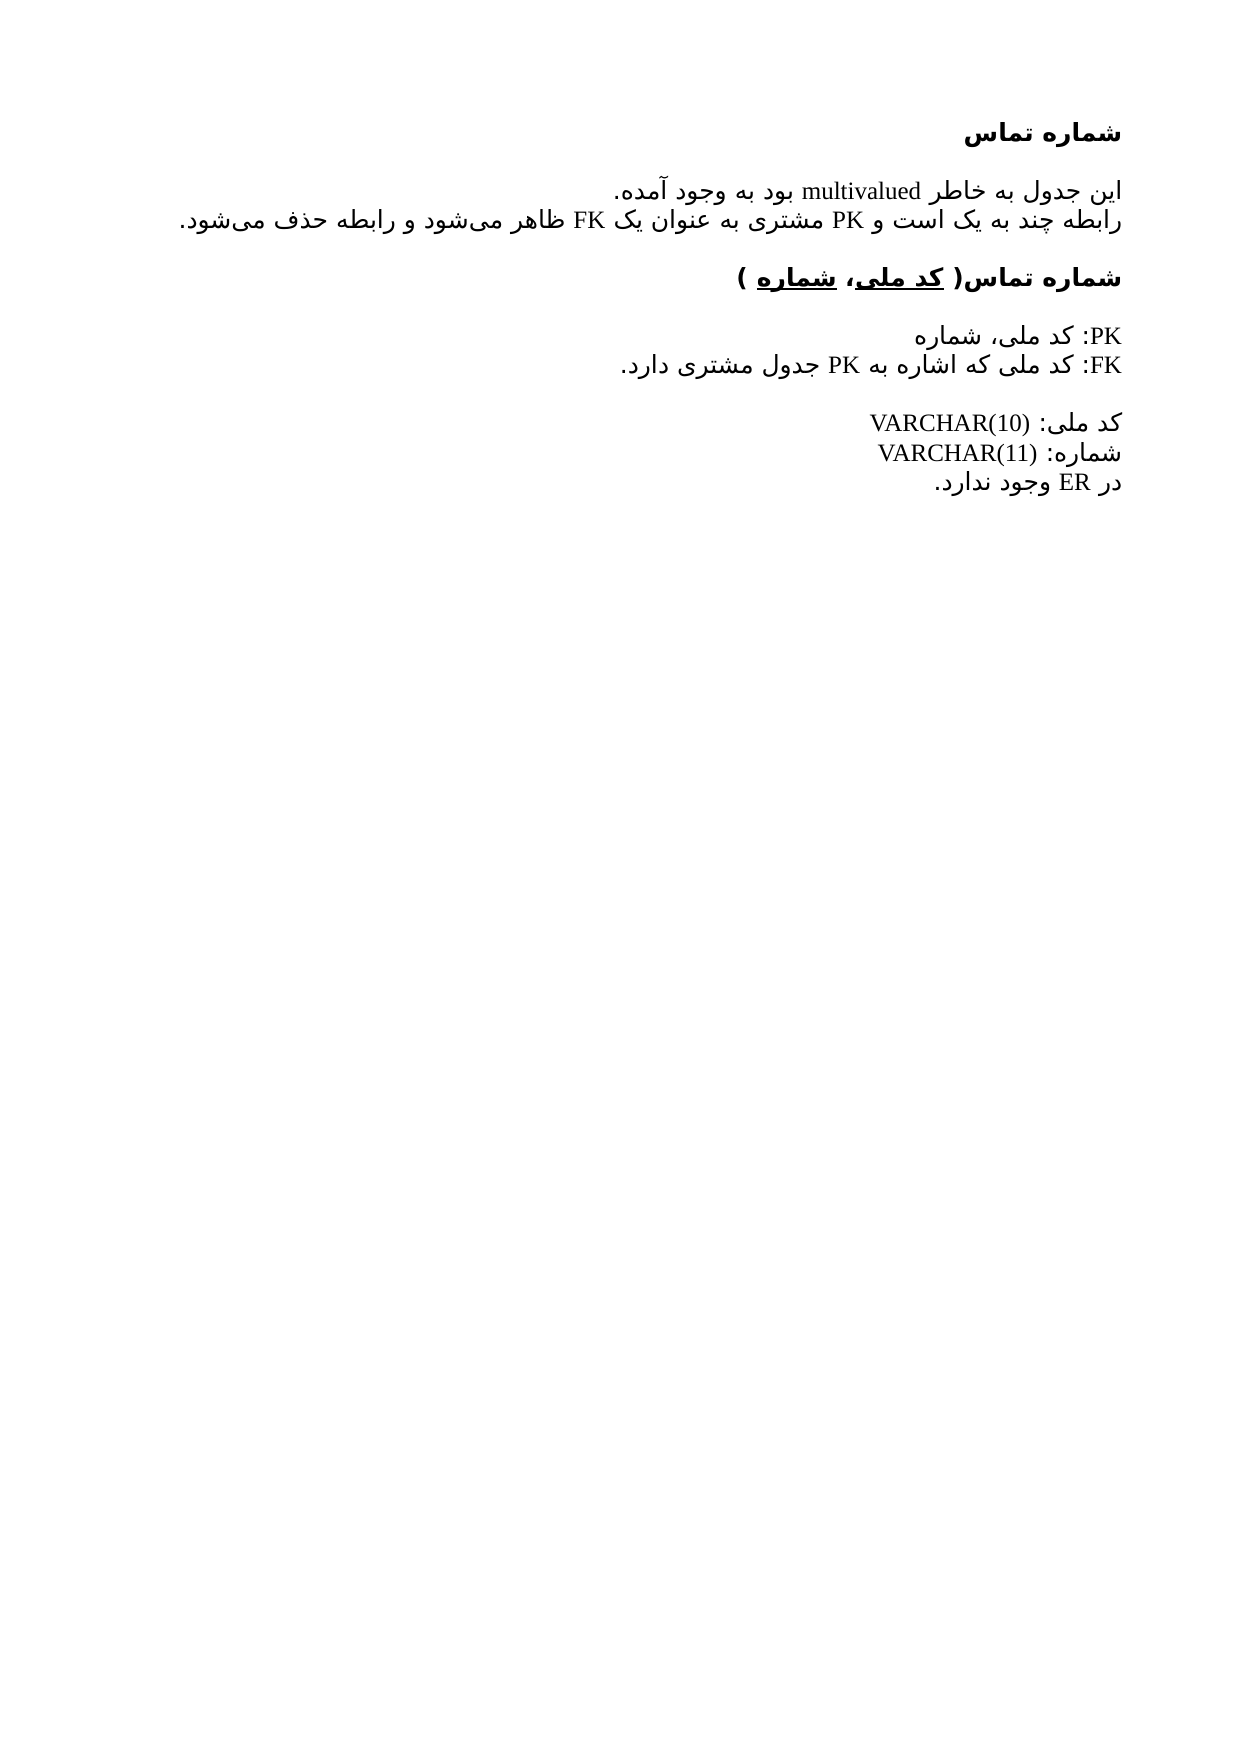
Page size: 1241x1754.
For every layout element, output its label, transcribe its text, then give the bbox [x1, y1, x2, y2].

text این جدول به خاطر multivalued بود به وجود آمده. [118, 176, 1122, 205]
text PK: کد ملی، شماره [118, 321, 1122, 351]
text شماره تماس [118, 118, 1122, 147]
text شماره تماس( کد ملی، شماره ) [118, 263, 1122, 292]
text رابطه چند به یک است و PK مشتری به عنوان یک FK ظاهر می‌شود و رابطه حذف می‌شود. [118, 205, 1122, 234]
text در ER وجود ندارد. [118, 467, 1122, 496]
text شماره: VARCHAR(11) [118, 438, 1122, 467]
text FK: کد ملی که اشاره به PK جدول مشتری دارد. [118, 351, 1122, 380]
text کد ملی: VARCHAR(10) [118, 408, 1122, 438]
